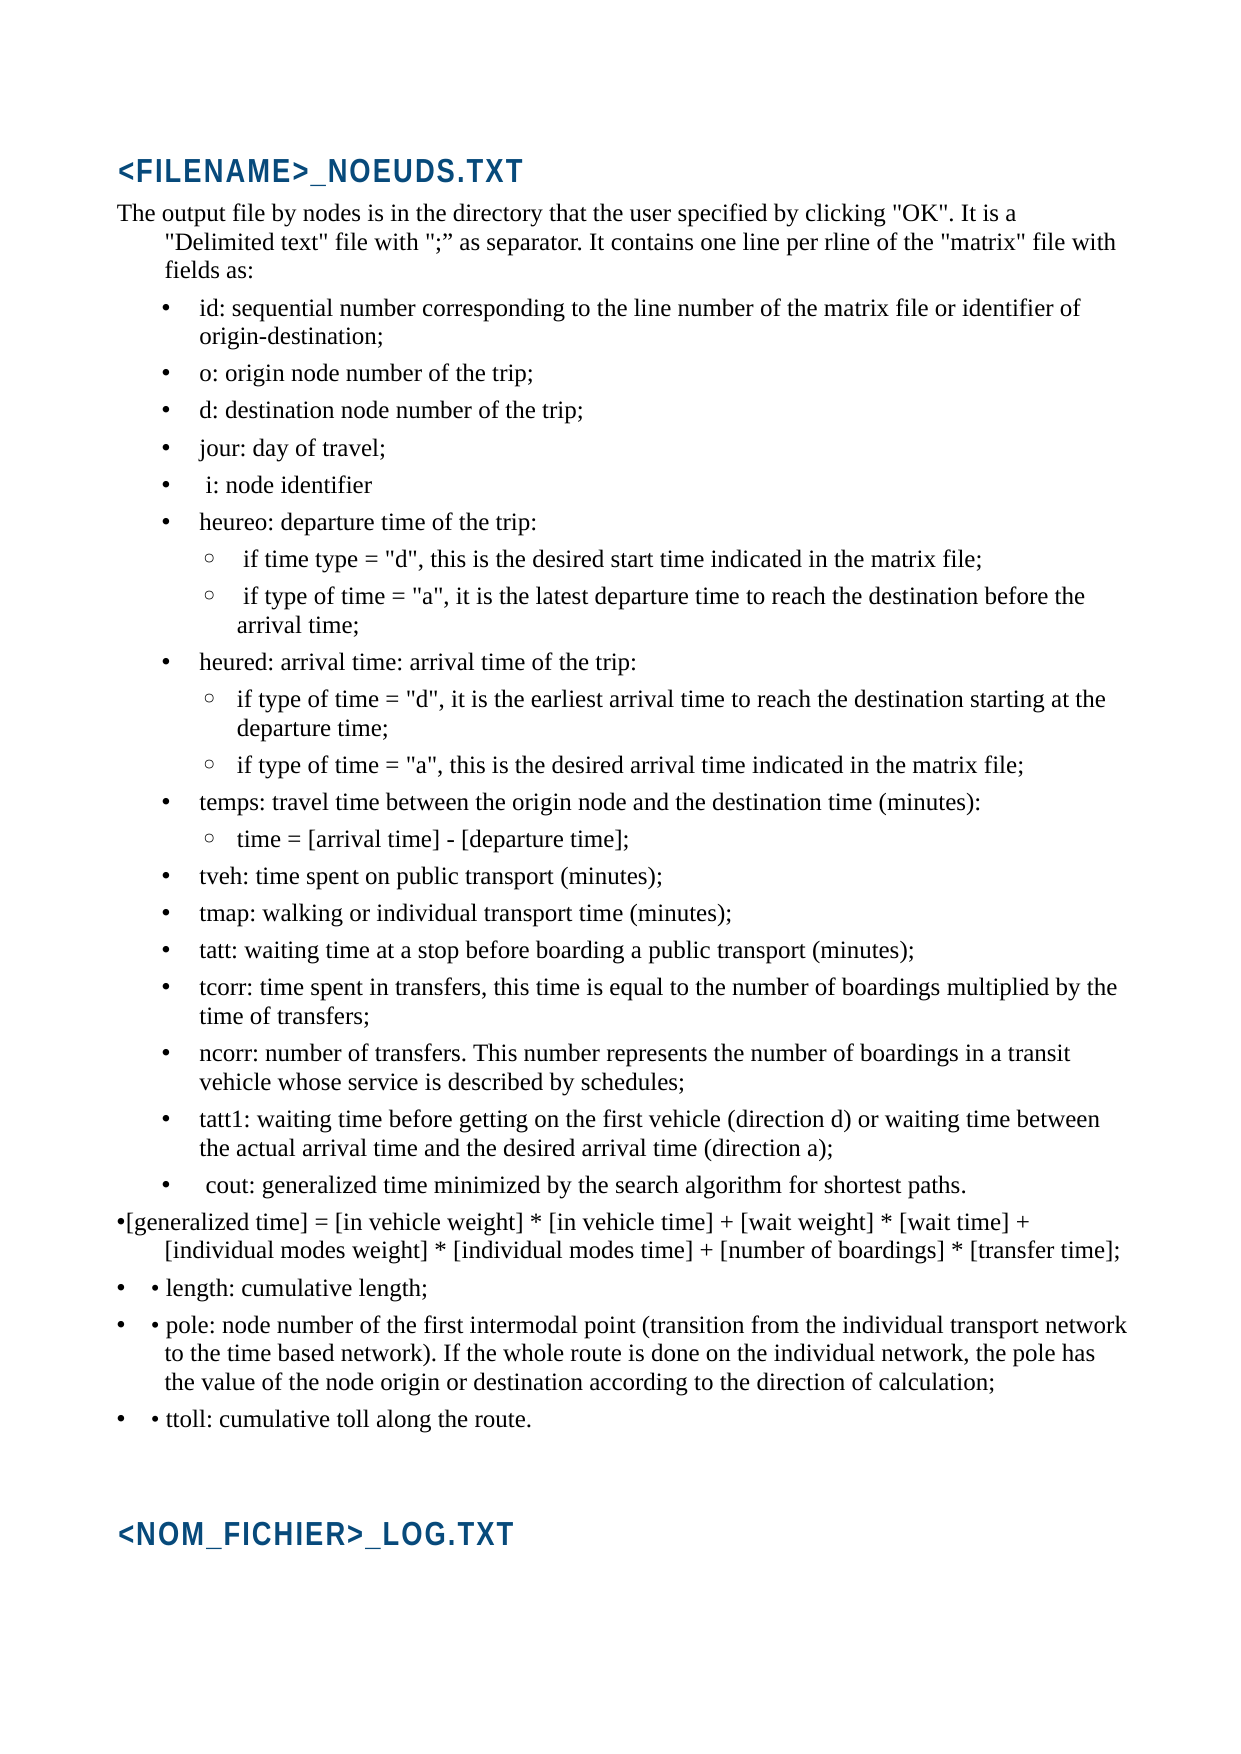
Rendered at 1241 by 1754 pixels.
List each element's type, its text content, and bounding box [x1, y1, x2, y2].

list if time type = "d", this is the desired start time indicated in the matrix file; [199, 544, 1122, 573]
subtitle <NOM_FICHIER>_LOG.TXT [118, 1514, 1122, 1552]
list if type of time = "a", this is the desired arrival time indicated in the matrix file; [199, 750, 1122, 778]
list tveh: time spent on public transport (minutes); [162, 861, 1122, 890]
list • length: cumulative length; [117, 1273, 1128, 1301]
list i: node identifier [162, 470, 1122, 498]
list tatt1: waiting time before getting on the first vehicle (direction d) or waiting time between the actual arrival time and the desired arrival time (direction a); [162, 1104, 1122, 1161]
list d: destination node number of the trip; [162, 396, 1122, 424]
list ncorr: number of transfers. This number represents the number of boardings in a transit vehicle whose service is described by schedules; [162, 1038, 1122, 1096]
list [generalized time] = [in vehicle weight] * [in vehicle time] + [wait weight] * [wait time] + [individual modes weight] * [individual modes time] + [number of boardings] * [transfer time]; [117, 1207, 1128, 1264]
list heured: arrival time: arrival time of the trip: [162, 647, 1122, 676]
list time = [arrival time] - [departure time]; [199, 824, 1122, 853]
list • ttoll: cumulative toll along the route. [117, 1404, 1128, 1433]
list if type of time = "a", it is the latest departure time to reach the destination before the arrival time; [199, 581, 1122, 638]
list if type of time = "d", it is the earliest arrival time to reach the destination starting at the departure time; [199, 684, 1122, 741]
list tatt: waiting time at a stop before boarding a public transport (minutes); [162, 935, 1122, 964]
subtitle <FILENAME>_NOEUDS.TXT [118, 151, 1122, 190]
list The output file by nodes is in the directory that the user specified by clicking "OK". It is a "Delimited text" file with ";” as separator. It contains one line per rline of the "matrix" file with fields as: [117, 198, 1128, 284]
list temps: travel time between the origin node and the destination time (minutes): [162, 787, 1122, 816]
list tmap: walking or individual transport time (minutes); [162, 898, 1122, 927]
list jour: day of travel; [162, 433, 1122, 461]
list • pole: node number of the first intermodal point (transition from the individual transport network to the time based network). If the whole route is done on the individual network, the pole has the value of the node origin or destination according to the direction of calculation; [117, 1310, 1128, 1396]
list tcorr: time spent in transfers, this time is equal to the number of boardings multiplied by the time of transfers; [162, 972, 1122, 1030]
list heureo: departure time of the trip: [162, 507, 1122, 536]
list cout: generalized time minimized by the search algorithm for shortest paths. [162, 1170, 1122, 1198]
list o: origin node number of the trip; [162, 358, 1122, 387]
list id: sequential number corresponding to the line number of the matrix file or identifier of origin-destination; [162, 293, 1122, 350]
